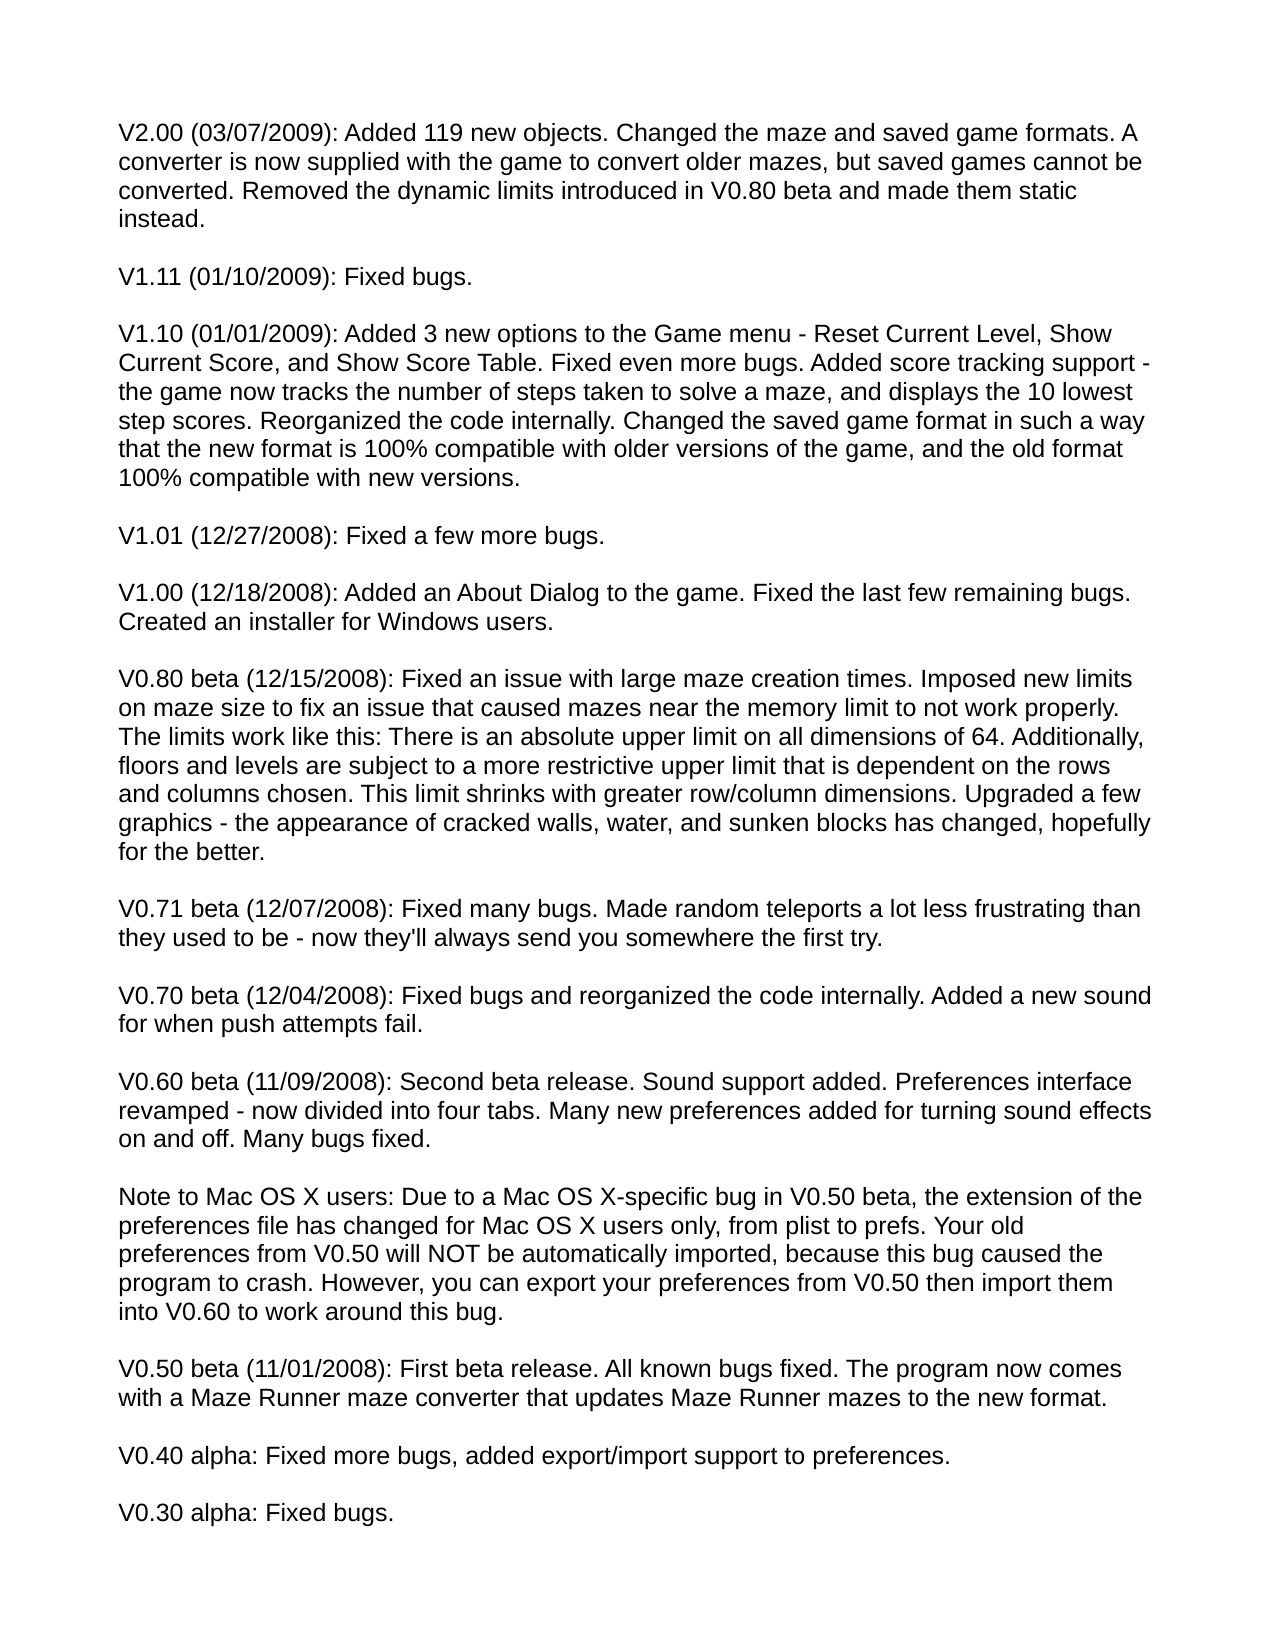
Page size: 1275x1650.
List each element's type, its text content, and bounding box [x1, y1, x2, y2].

text V1.01 (12/27/2008): Fixed a few more bugs. [118, 521, 1157, 549]
text V1.11 (01/10/2009): Fixed bugs. [118, 262, 1157, 291]
text V0.30 alpha: Fixed bugs. [118, 1498, 1157, 1527]
text V1.10 (01/01/2009): Added 3 new options to the Game menu - Reset Current Level, Show Current Score, and Show Score Table. Fixed even more bugs. Added score tracking support - the game now tracks the number of steps taken to solve a maze, and displays the 10 lowest step scores. Reorganized the code internally. Changed the saved game format in such a way that the new format is 100% compatible with older versions of the game, and the old format 100% compatible with new versions. [118, 319, 1157, 492]
text V1.00 (12/18/2008): Added an About Dialog to the game. Fixed the last few remaining bugs. Created an installer for Windows users. [118, 578, 1157, 636]
text V0.70 beta (12/04/2008): Fixed bugs and reorganized the code internally. Added a new sound for when push attempts fail. [118, 981, 1157, 1038]
text V2.00 (03/07/2009): Added 119 new objects. Changed the maze and saved game formats. A converter is now supplied with the game to convert older mazes, but saved games cannot be converted. Removed the dynamic limits introduced in V0.80 beta and made them static instead. [118, 118, 1157, 233]
text V0.60 beta (11/09/2008): Second beta release. Sound support added. Preferences interface revamped - now divided into four tabs. Many new preferences added for turning sound effects on and off. Many bugs fixed. [118, 1067, 1157, 1153]
text V0.40 alpha: Fixed more bugs, added export/import support to preferences. [118, 1441, 1157, 1469]
text V0.71 beta (12/07/2008): Fixed many bugs. Made random teleports a lot less frustrating than they used to be - now they'll always send you somewhere the first try. [118, 894, 1157, 952]
text V0.80 beta (12/15/2008): Fixed an issue with large maze creation times. Imposed new limits on maze size to fix an issue that caused mazes near the memory limit to not work properly. The limits work like this: There is an absolute upper limit on all dimensions of 64. Additionally, floors and levels are subject to a more restrictive upper limit that is dependent on the rows and columns chosen. This limit shrinks with greater row/column dimensions. Upgraded a few graphics - the appearance of cracked walls, water, and sunken blocks has changed, hopefully for the better. [118, 664, 1157, 866]
text Note to Mac OS X users: Due to a Mac OS X-specific bug in V0.50 beta, the extension of the preferences file has changed for Mac OS X users only, from plist to prefs. Your old preferences from V0.50 will NOT be automatically imported, because this bug caused the program to crash. However, you can export your preferences from V0.50 then import them into V0.60 to work around this bug. [118, 1182, 1157, 1326]
text V0.50 beta (11/01/2008): First beta release. All known bugs fixed. The program now comes with a Maze Runner maze converter that updates Maze Runner mazes to the new format. [118, 1354, 1157, 1412]
